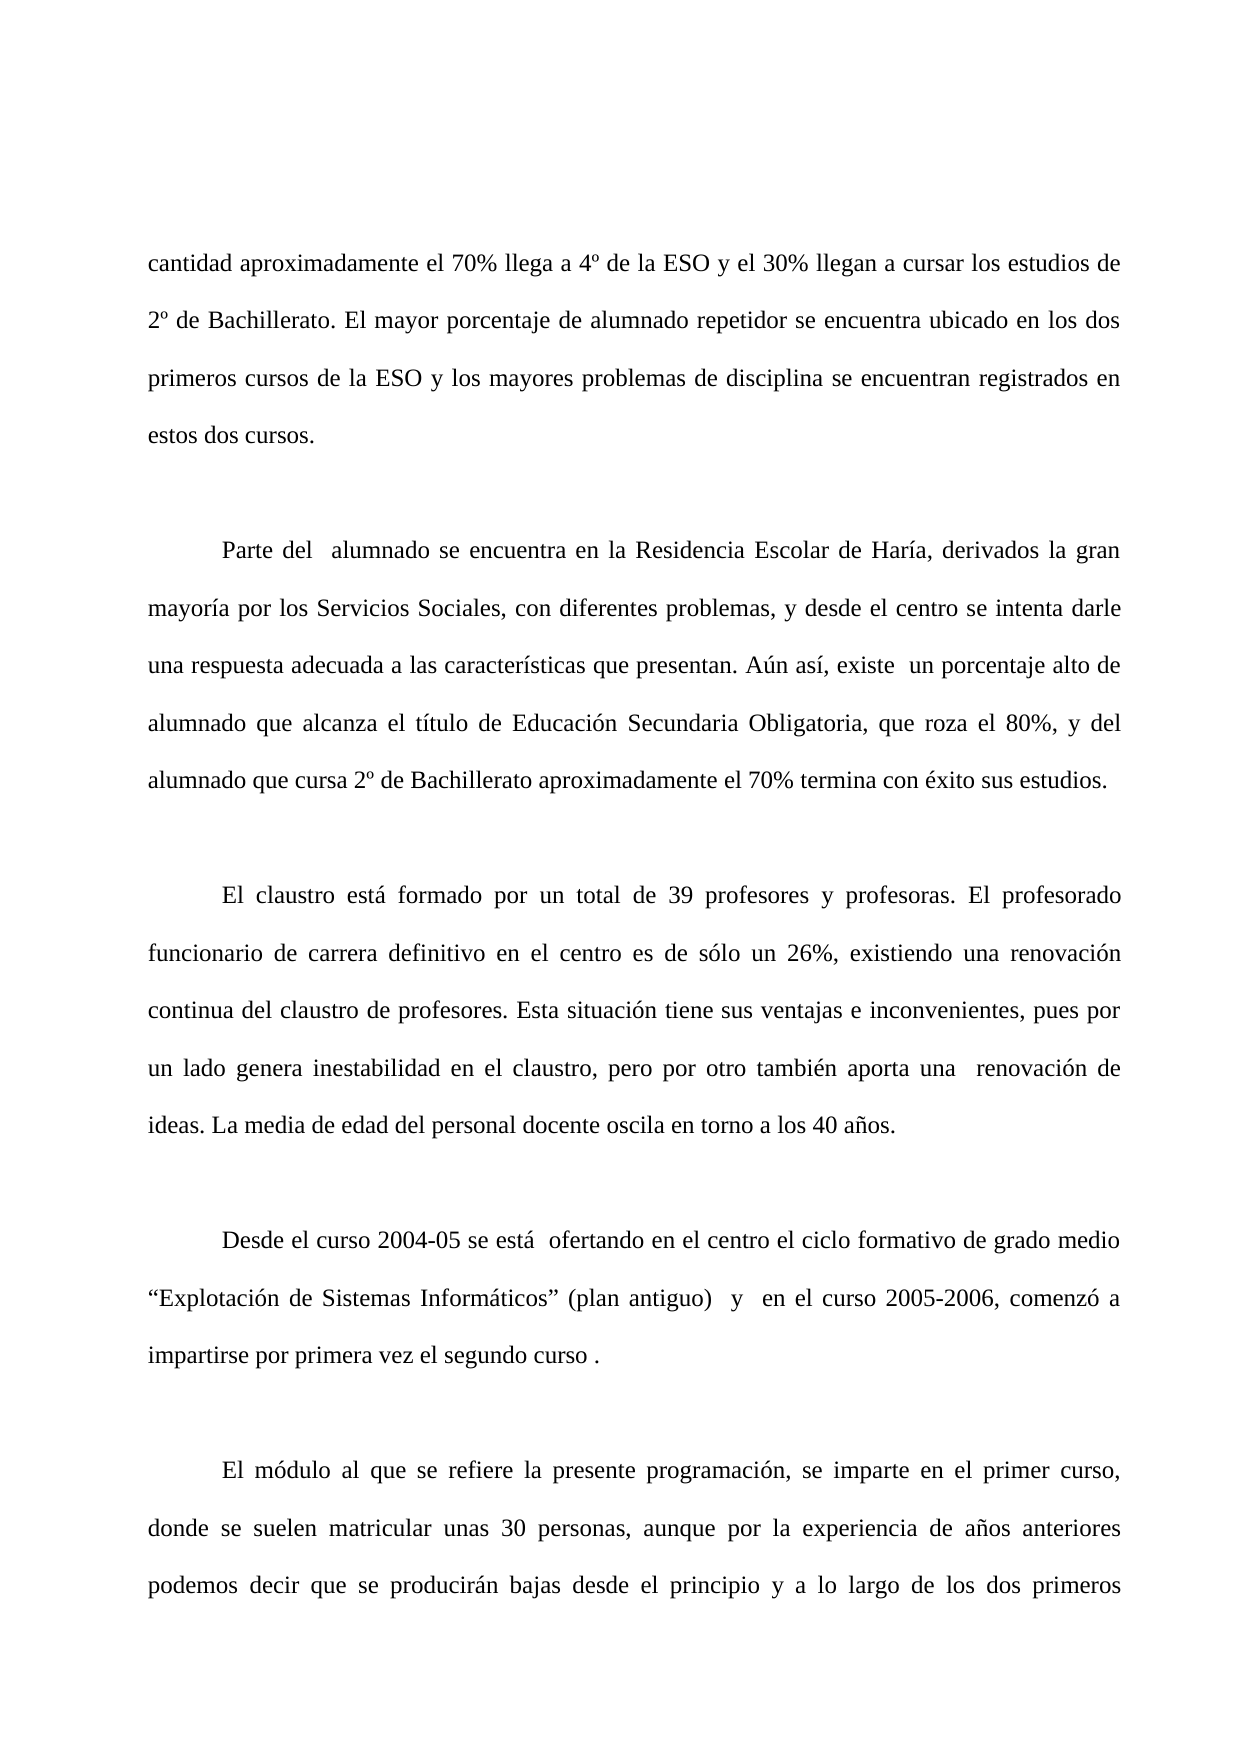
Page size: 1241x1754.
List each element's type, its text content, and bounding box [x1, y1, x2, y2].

text cantidad aproximadamente el 70% llega a 4º de la ESO y el 30% llegan a cursar los estudios de 2º de Bachillerato. El mayor porcentaje de alumnado repetidor se encuentra ubicado en los dos primeros cursos de la ESO y los mayores problemas de disciplina se encuentran registrados en estos dos cursos. [148, 248, 1122, 449]
text Parte del alumnado se encuentra en la Residencia Escolar de Haría, derivados la gran mayoría por los Servicios Sociales, con diferentes problemas, y desde el centro se intenta darle una respuesta adecuada a las características que presentan. Aún así, existe un porcentaje alto de alumnado que alcanza el título de Educación Secundaria Obligatoria, que roza el 80%, y del alumnado que cursa 2º de Bachillerato aproximadamente el 70% termina con éxito sus estudios. [148, 536, 1122, 794]
text El claustro está formado por un total de 39 profesores y profesoras. El profesorado funcionario de carrera definitivo en el centro es de sólo un 26%, existiendo una renovación continua del claustro de profesores. Esta situación tiene sus ventajas e inconvenientes, pues por un lado genera inestabilidad en el claustro, pero por otro también aporta una renovación de ideas. La media de edad del personal docente oscila en torno a los 40 años. [148, 881, 1122, 1139]
text El módulo al que se refiere la presente programación, se imparte en el primer curso, donde se suelen matricular unas 30 personas, aunque por la experiencia de años anteriores podemos decir que se producirán bajas desde el principio y a lo largo de los dos primeros [148, 1456, 1122, 1599]
text Desde el curso 2004-05 se está ofertando en el centro el ciclo formativo de grado medio “Explotación de Sistemas Informáticos” (plan antiguo) y en el curso 2005-2006, comenzó a impartirse por primera vez el segundo curso . [148, 1226, 1122, 1369]
